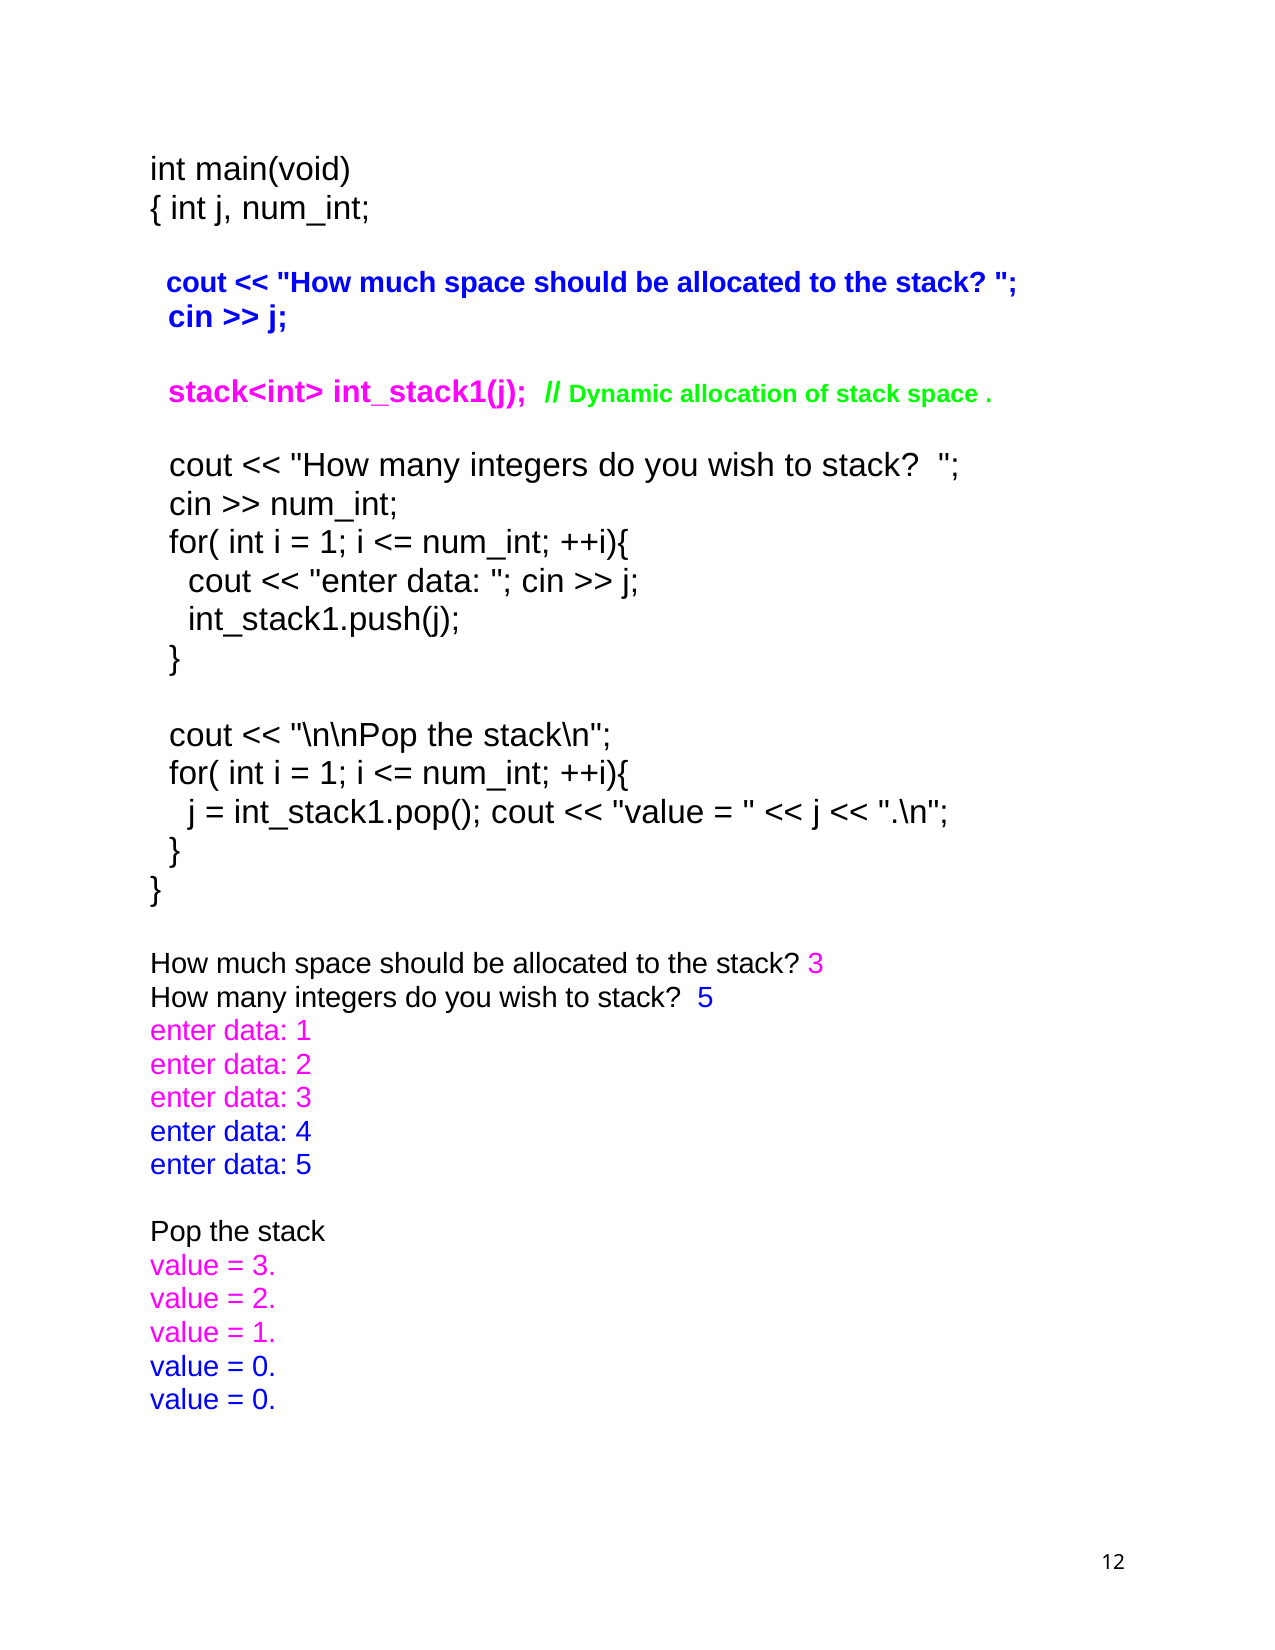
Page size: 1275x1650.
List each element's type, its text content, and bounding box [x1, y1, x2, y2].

text cout << "\n\nPop the stack\n"; [150, 715, 1125, 753]
text How many integers do you wish to stack? 5 [150, 979, 1125, 1013]
text cin >> num_int; [150, 483, 1125, 522]
text j = int_stack1.pop(); cout << "value = " << j << ".\n"; [150, 792, 1125, 830]
text value = 1. [150, 1315, 1125, 1348]
text } [150, 638, 1125, 676]
text cout << "How many integers do you wish to stack? "; [150, 445, 1125, 483]
text } [150, 869, 1125, 907]
text } [150, 830, 1125, 869]
text value = 0. [150, 1348, 1125, 1382]
text value = 3. [150, 1248, 1125, 1281]
text Pop the stack [150, 1214, 1125, 1248]
text cout << "enter data: "; cin >> j; [150, 561, 1125, 599]
text enter data: 2 [150, 1047, 1125, 1080]
text { int j, num_int; [150, 188, 1125, 226]
text cout << "How much space should be allocated to the stack? "; [150, 265, 1125, 298]
text enter data: 3 [150, 1080, 1125, 1114]
text stack<int> int_stack1(j); // Dynamic allocation of stack space . [150, 373, 1125, 409]
text How much space should be allocated to the stack? 3 [150, 946, 1125, 979]
text cin >> j; [150, 298, 1125, 334]
text int_stack1.push(j); [150, 599, 1125, 638]
text value = 2. [150, 1281, 1125, 1315]
text for( int i = 1; i <= num_int; ++i){ [150, 753, 1125, 792]
text for( int i = 1; i <= num_int; ++i){ [150, 522, 1125, 561]
text value = 0. [150, 1382, 1125, 1416]
text enter data: 4 [150, 1114, 1125, 1147]
text enter data: 5 [150, 1147, 1125, 1181]
text enter data: 1 [150, 1013, 1125, 1047]
text int main(void) [150, 149, 1125, 188]
